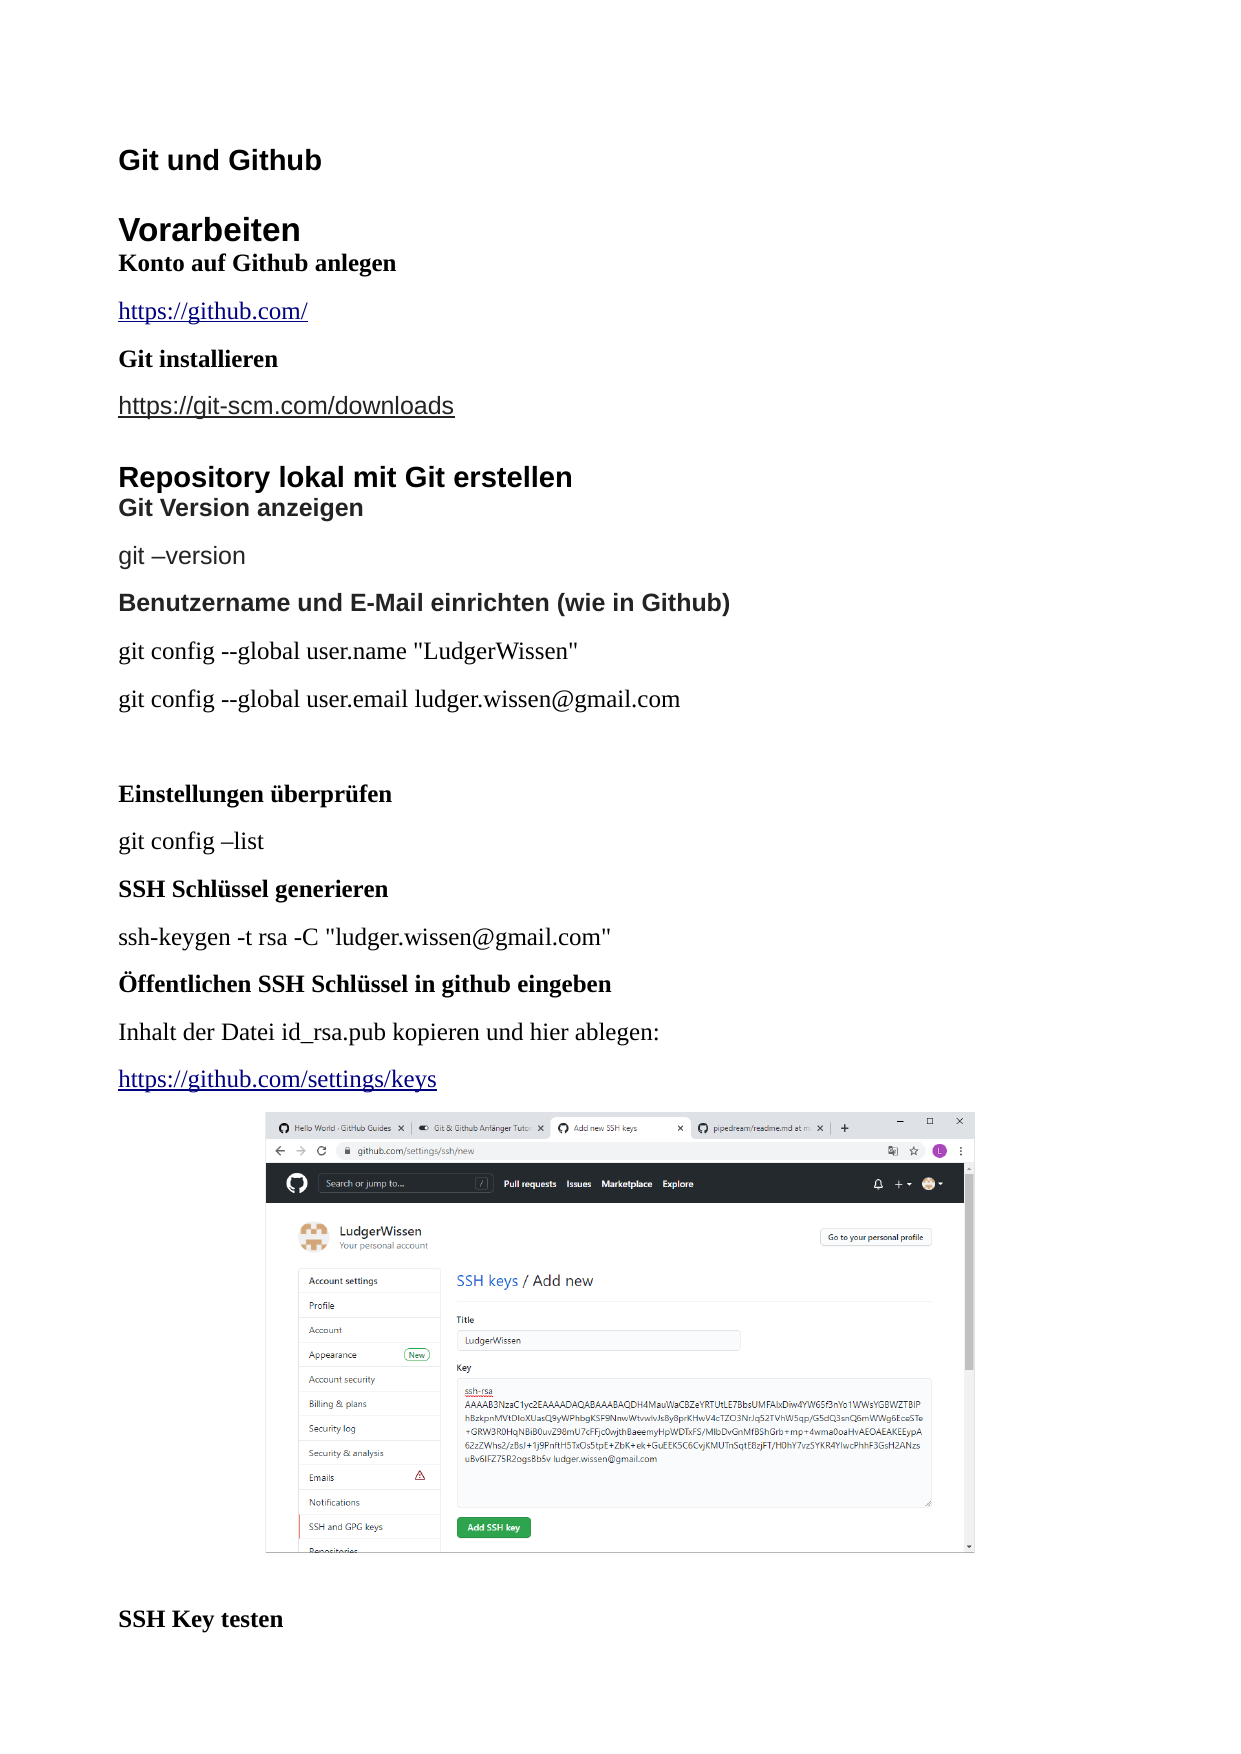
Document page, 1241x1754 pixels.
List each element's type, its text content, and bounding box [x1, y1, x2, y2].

text https://github.com/ [118, 296, 1122, 325]
text https://github.com/settings/keys [118, 1064, 1122, 1093]
text Benutzername und E-Mail einrichten (wie in Github) [118, 588, 1122, 617]
subtitle Vorarbeiten [118, 210, 1122, 248]
text git config --global user.name "LudgerWissen" [118, 636, 1122, 665]
text Inhalt der Datei id_rsa.pub kopieren und hier ablegen: [118, 1017, 1122, 1046]
text Konto auf Github anlegen [118, 248, 1122, 277]
text ssh-keygen -t rsa -C "ludger.wissen@gmail.com" [118, 922, 1122, 950]
text git config --global user.email ludger.wissen@gmail.com [118, 684, 1122, 712]
text SSH Key testen [118, 1604, 1122, 1633]
text git –version [118, 541, 1122, 569]
text Öffentlichen SSH Schlüssel in github eingeben [118, 969, 1122, 998]
text https://git-scm.com/downloads [118, 391, 1122, 420]
text Einstellungen überprüfen [118, 779, 1122, 808]
subtitle Git und Github [118, 143, 1122, 177]
subtitle Repository lokal mit Git erstellen [118, 460, 1122, 493]
text Git installieren [118, 344, 1122, 372]
text git config –list [118, 826, 1122, 855]
text SSH Schlüssel generieren [118, 874, 1122, 903]
text Git Version anzeigen [118, 493, 1122, 522]
